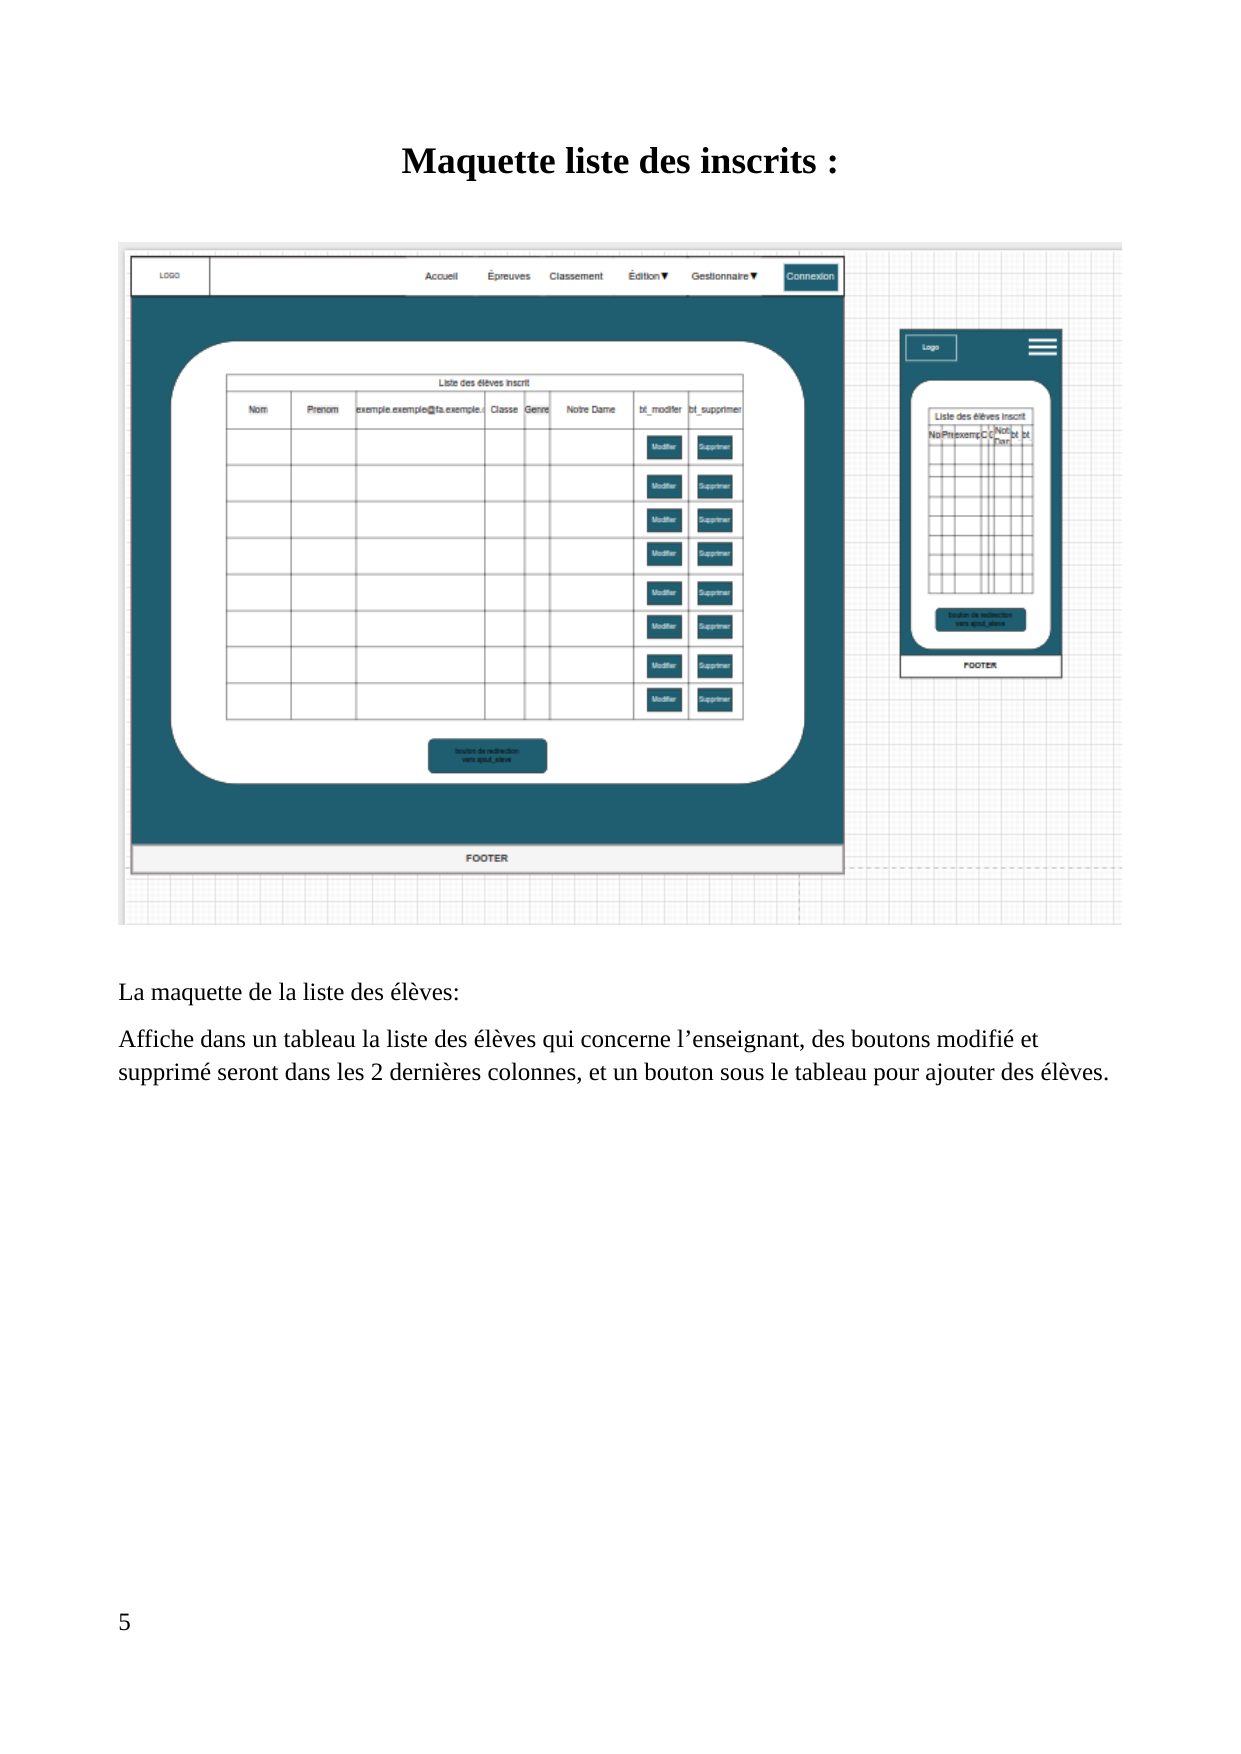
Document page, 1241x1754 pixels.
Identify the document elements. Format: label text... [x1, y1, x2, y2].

text La maquette de la liste des élèves: [118, 977, 1122, 1006]
picture [118, 242, 1123, 925]
subtitle Maquette liste des inscrits : [118, 139, 1122, 182]
text Affiche dans un tableau la liste des élèves qui concerne l’enseignant, des boutons modifié et supprimé seront dans les 2 dernières colonnes, et un bouton sous le tableau pour ajouter des élèves. [118, 1024, 1122, 1086]
